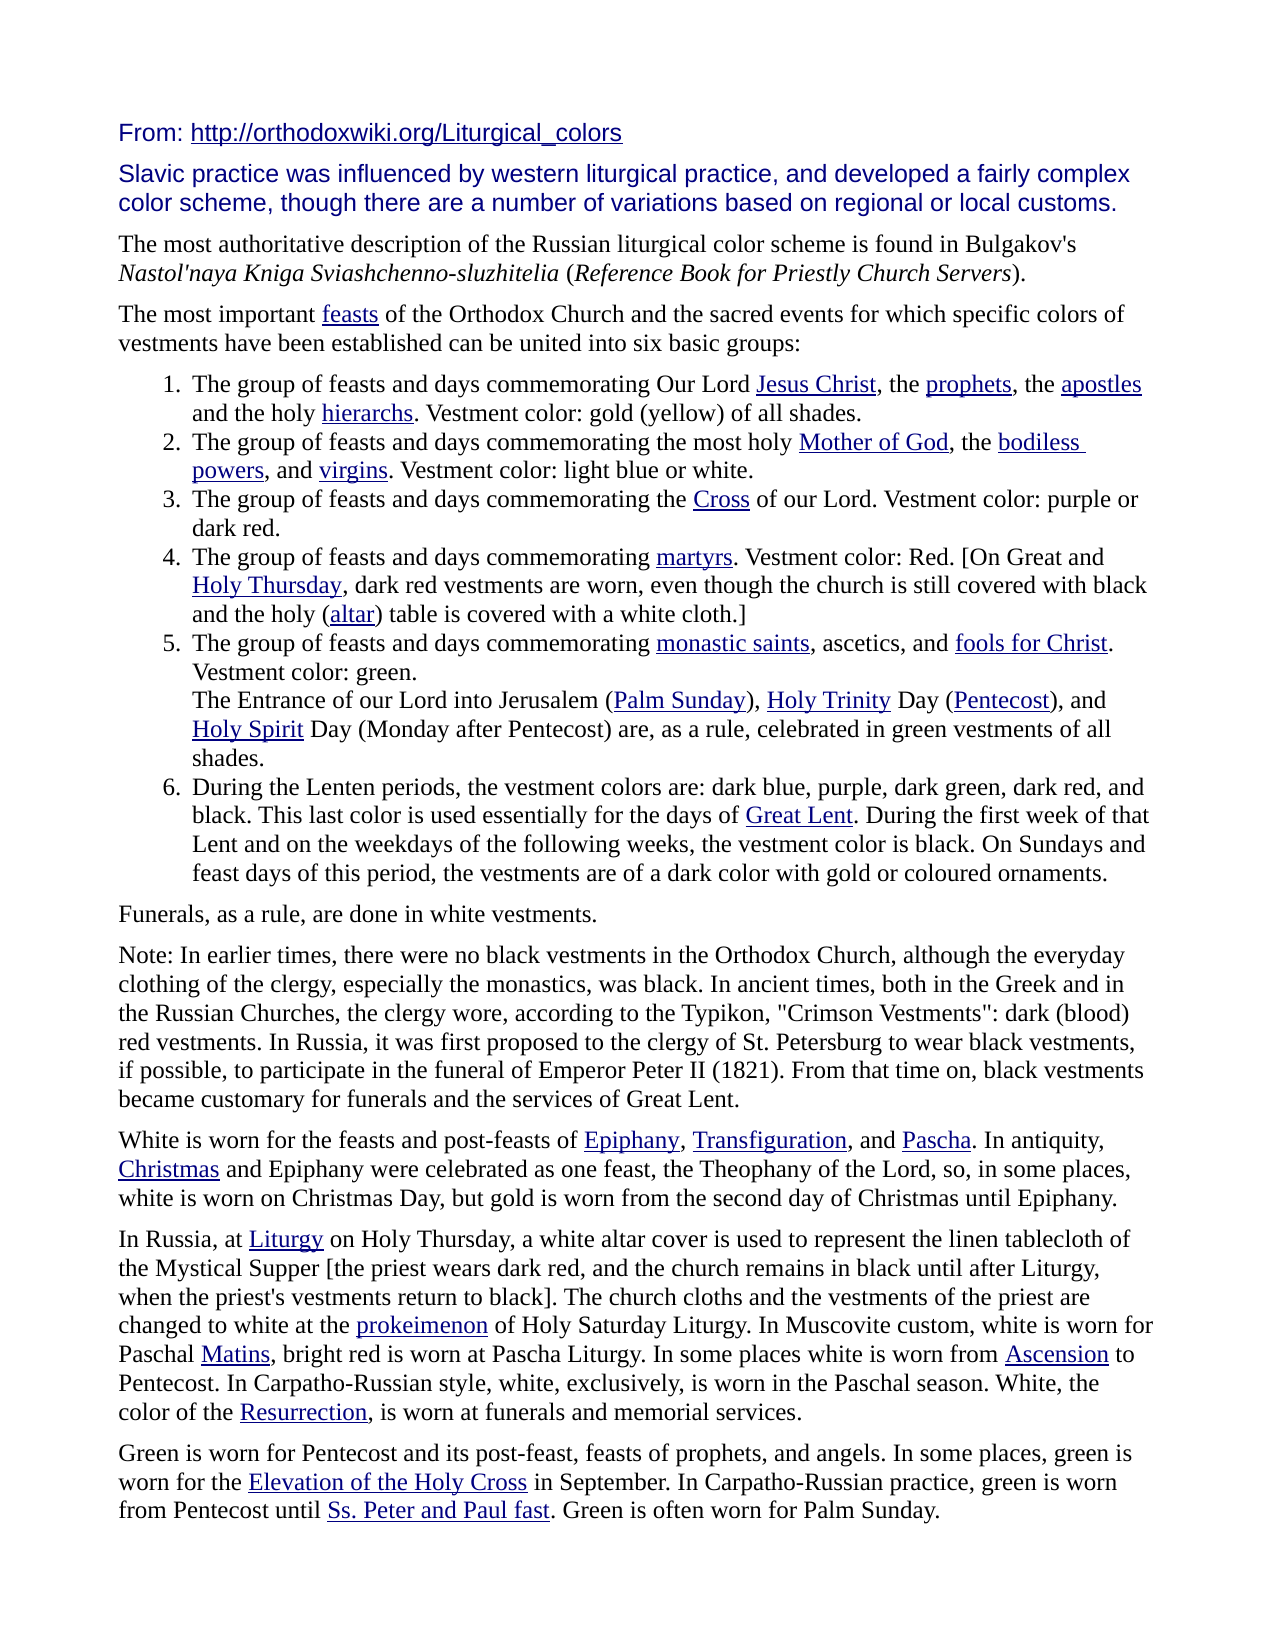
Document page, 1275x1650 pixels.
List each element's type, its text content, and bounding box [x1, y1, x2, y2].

list During the Lenten periods, the vestment colors are: dark blue, purple, dark green, dark red, and black. This last color is used essentially for the days of Great Lent. During the first week of that Lent and on the weekdays of the following weeks, the vestment color is black. On Sundays and feast days of this period, the vestments are of a dark color with gold or coloured ornaments. [162, 772, 1157, 887]
text From: http://orthodoxwiki.org/Liturgical_colors [118, 118, 1157, 147]
text Note: In earlier times, there were no black vestments in the Orthodox Church, although the everyday clothing of the clergy, especially the monastics, was black. In ancient times, both in the Greek and in the Russian Churches, the clergy wore, according to the Typikon, "Crimson Vestments": dark (blood) red vestments. In Russia, it was first proposed to the clergy of St. Petersburg to wear black vestments, if possible, to participate in the funeral of Emperor Peter II (1821). From that time on, black vestments became customary for funerals and the services of Great Lent. [118, 941, 1157, 1113]
list The group of feasts and days commemorating the Cross of our Lord. Vestment color: purple or dark red. [162, 484, 1157, 542]
text White is worn for the feasts and post-feasts of Epiphany, Transfiguration, and Pascha. In antiquity, Christmas and Epiphany were celebrated as one feast, the Theophany of the Lord, so, in some places, white is worn on Christmas Day, but gold is worn from the second day of Christmas until Epiphany. [118, 1126, 1157, 1212]
text Funerals, as a rule, are done in white vestments. [118, 899, 1157, 928]
text Green is worn for Pentecost and its post-feast, feasts of prophets, and angels. In some places, green is worn for the Elevation of the Holy Cross in September. In Carpatho-Russian practice, green is worn from Pentecost until Ss. Peter and Paul fast. Green is often worn for Palm Sunday. [118, 1438, 1157, 1524]
text In Russia, at Liturgy on Holy Thursday, a white altar cover is used to represent the linen tablecloth of the Mystical Supper [the priest wears dark red, and the church remains in black until after Liturgy, when the priest's vestments return to black]. The church cloths and the vestments of the priest are changed to white at the prokeimenon of Holy Saturday Liturgy. In Muscovite custom, white is worn for Paschal Matins, bright red is worn at Pascha Liturgy. In some places white is worn from Ascension to Pentecost. In Carpatho-Russian style, white, exclusively, is worn in the Paschal season. White, the color of the Resurrection, is worn at funerals and memorial services. [118, 1224, 1157, 1426]
text The most important feasts of the Orthodox Church and the sacred events for which specific colors of vestments have been established can be united into six basic groups: [118, 299, 1157, 357]
list The group of feasts and days commemorating Our Lord Jesus Christ, the prophets, the apostles and the holy hierarchs. Vestment color: gold (yellow) of all shades. [162, 369, 1157, 427]
text Slavic practice was influenced by western liturgical practice, and developed a fairly complex color scheme, though there are a number of variations based on regional or local customs. [118, 159, 1157, 217]
text The most authoritative description of the Russian liturgical color scheme is found in Bulgakov's Nastol'naya Kniga Sviashchenno-sluzhitelia (Reference Book for Priestly Church Servers). [118, 229, 1157, 287]
list The group of feasts and days commemorating monastic saints, ascetics, and fools for Christ. Vestment color: green. The Entrance of our Lord into Jerusalem (Palm Sunday), Holy Trinity Day (Pentecost), and Holy Spirit Day (Monday after Pentecost) are, as a rule, celebrated in green vestments of all shades. [162, 628, 1157, 772]
list The group of feasts and days commemorating the most holy Mother of God, the bodiless powers, and virgins. Vestment color: light blue or white. [162, 427, 1157, 484]
list The group of feasts and days commemorating martyrs. Vestment color: Red. [On Great and Holy Thursday, dark red vestments are worn, even though the church is still covered with black and the holy (altar) table is covered with a white cloth.] [162, 542, 1157, 628]
